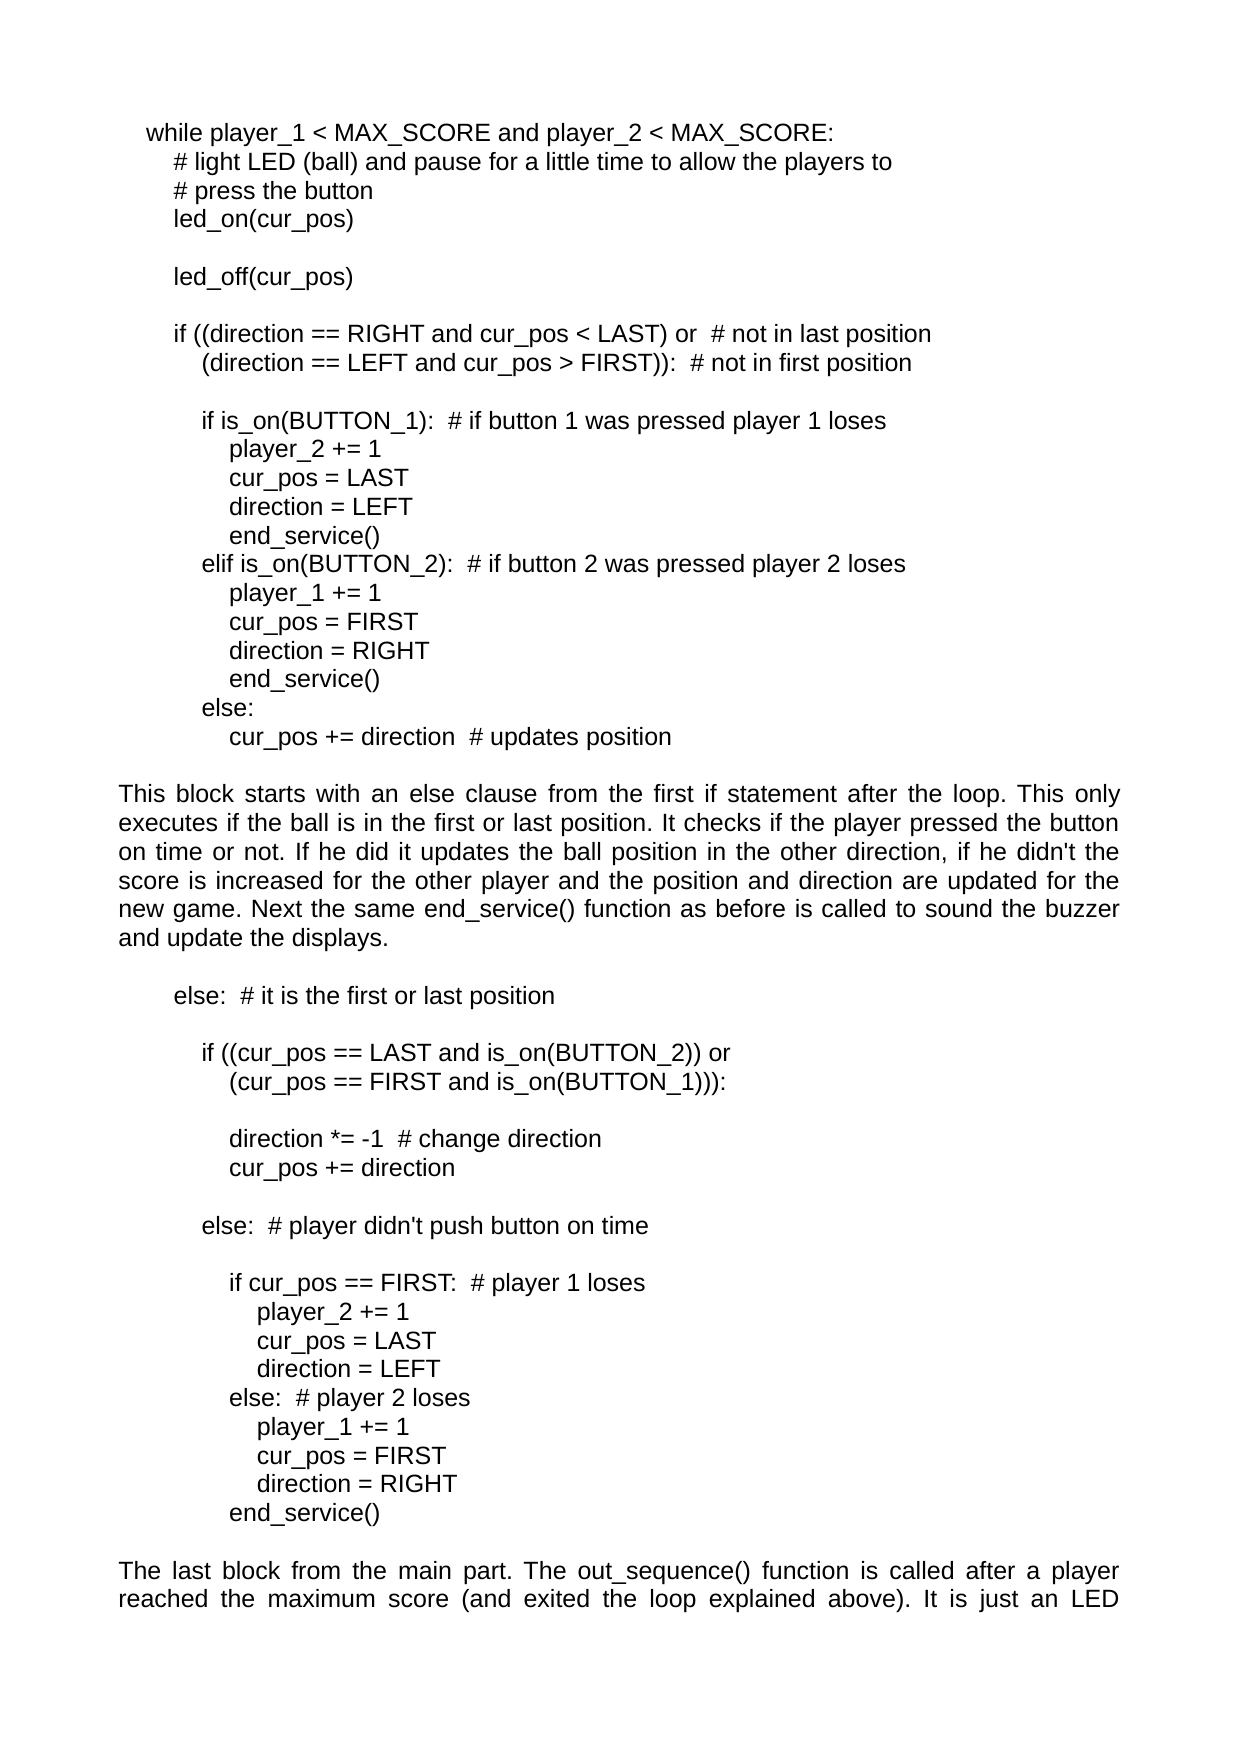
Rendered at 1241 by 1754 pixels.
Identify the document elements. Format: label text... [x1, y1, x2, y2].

text cur_pos = FIRST [118, 1441, 1122, 1469]
text direction = LEFT [118, 1354, 1122, 1383]
text cur_pos = FIRST [118, 607, 1122, 636]
text if is_on(BUTTON_1): # if button 1 was pressed player 1 loses [118, 406, 1122, 434]
text player_1 += 1 [118, 578, 1122, 607]
text direction = LEFT [118, 492, 1122, 521]
text player_1 += 1 [118, 1412, 1122, 1441]
text elif is_on(BUTTON_2): # if button 2 was pressed player 2 loses [118, 549, 1122, 578]
text (cur_pos == FIRST and is_on(BUTTON_1))): [118, 1067, 1122, 1096]
text else: [118, 693, 1122, 722]
text (direction == LEFT and cur_pos > FIRST)): # not in first position [118, 348, 1122, 377]
text else: # player 2 loses [118, 1383, 1122, 1412]
text # press the button [118, 176, 1122, 204]
text cur_pos = LAST [118, 1326, 1122, 1354]
text end_service() [118, 664, 1122, 693]
text if ((direction == RIGHT and cur_pos < LAST) or # not in last position [118, 319, 1122, 348]
text if cur_pos == FIRST: # player 1 loses [118, 1268, 1122, 1297]
text led_off(cur_pos) [118, 262, 1122, 291]
text cur_pos += direction [118, 1153, 1122, 1182]
text cur_pos = LAST [118, 463, 1122, 492]
text end_service() [118, 521, 1122, 549]
text end_service() [118, 1498, 1122, 1527]
text direction *= -1 # change direction [118, 1124, 1122, 1153]
text else: # it is the first or last position [118, 981, 1122, 1009]
text # light LED (ball) and pause for a little time to allow the players to [118, 147, 1122, 176]
text direction = RIGHT [118, 1469, 1122, 1498]
text if ((cur_pos == LAST and is_on(BUTTON_2)) or [118, 1038, 1122, 1067]
text This block starts with an else clause from the first if statement after the loop. This only executes if the ball is in the first or last position. It checks if the player pressed the button on time or not. If he did it updates the ball position in the other direction, if he didn't the score is increased for the other player and the position and direction are updated for the new game. Next the same end_service() function as before is called to sound the buzzer and update the displays. [118, 779, 1122, 952]
text while player_1 < MAX_SCORE and player_2 < MAX_SCORE: [118, 118, 1122, 147]
text The last block from the main part. The out_sequence() function is called after a player reached the maximum score (and exited the loop explained above). It is just an LED [118, 1556, 1122, 1613]
text player_2 += 1 [118, 434, 1122, 463]
text led_on(cur_pos) [118, 204, 1122, 233]
text direction = RIGHT [118, 636, 1122, 664]
text else: # player didn't push button on time [118, 1211, 1122, 1239]
text player_2 += 1 [118, 1297, 1122, 1326]
text cur_pos += direction # updates position [118, 722, 1122, 751]
